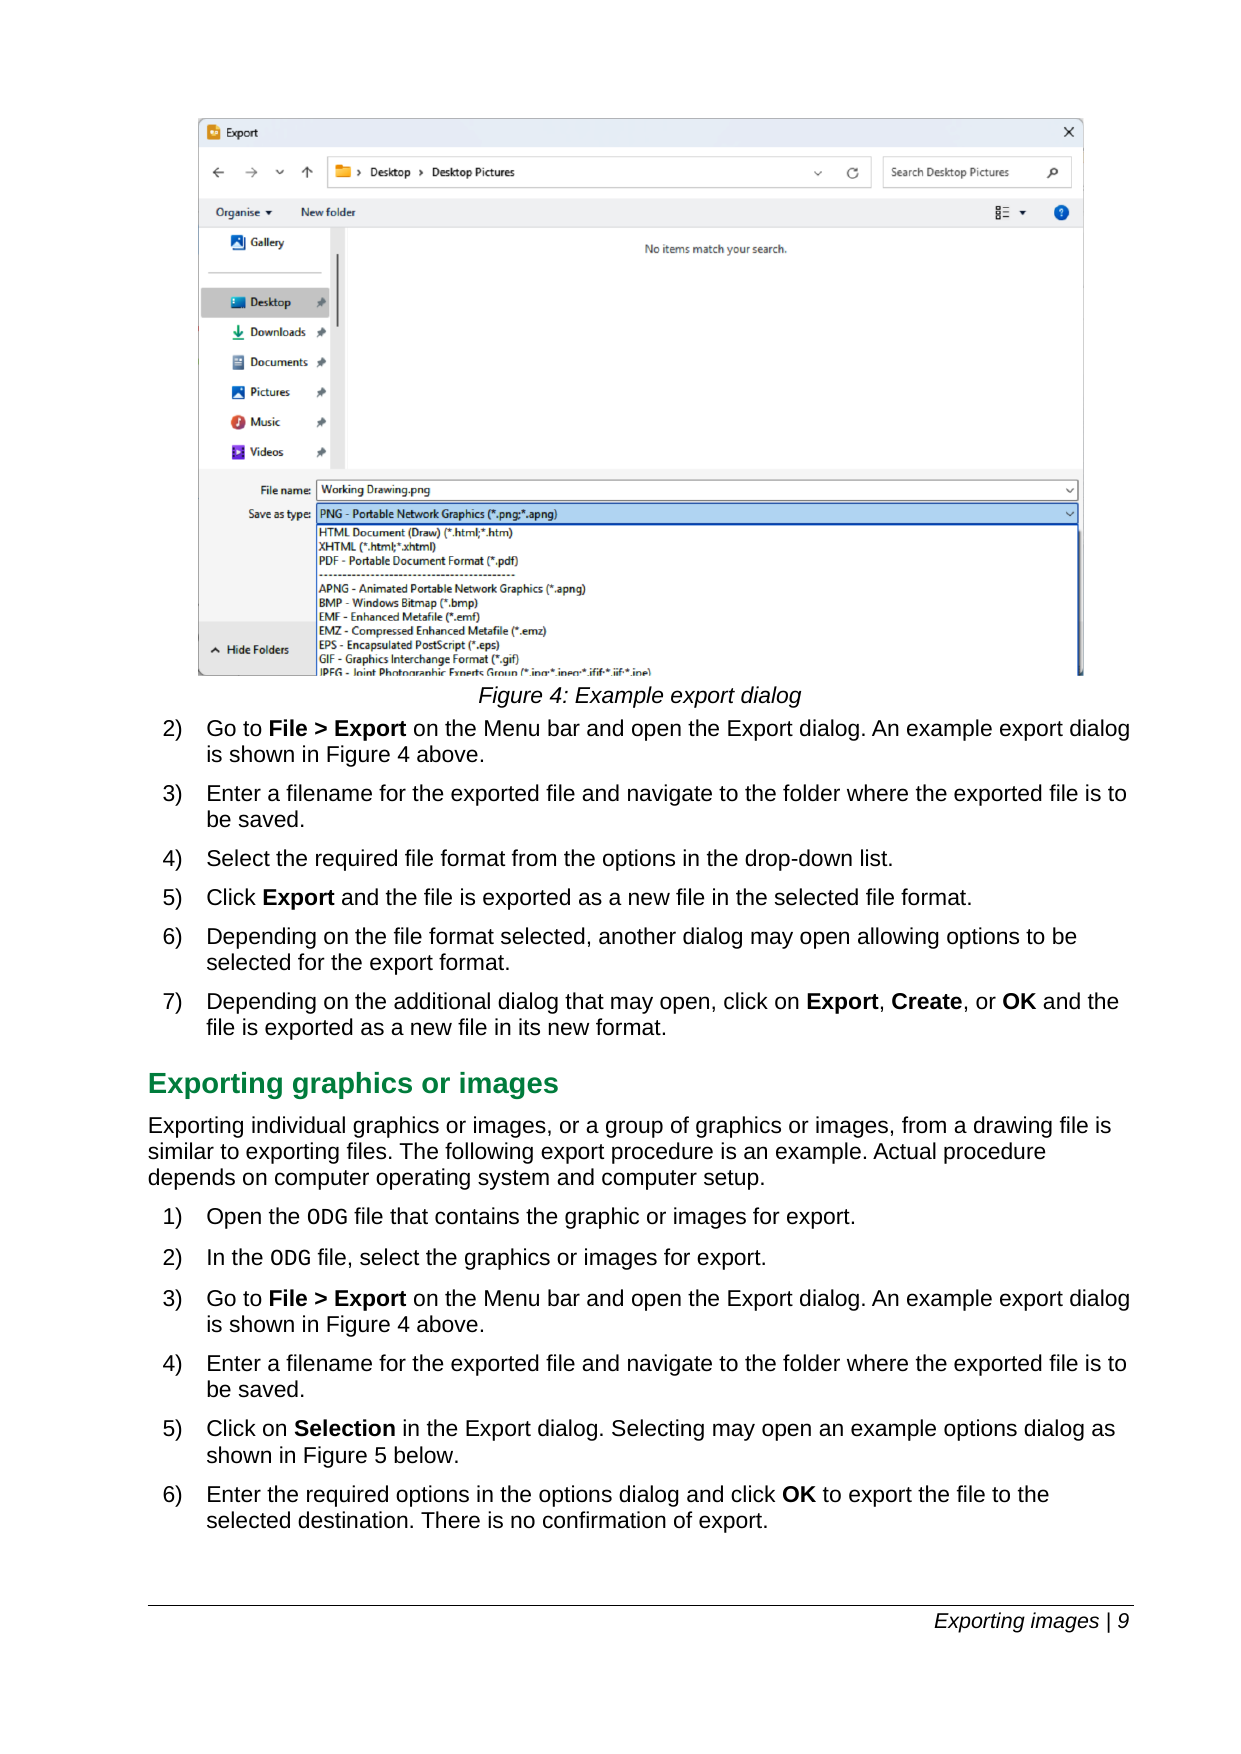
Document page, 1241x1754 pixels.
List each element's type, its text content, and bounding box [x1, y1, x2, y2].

list Enter a filename for the exported file and navigate to the folder where the exported file is to be saved. [162, 1350, 1134, 1403]
list Click Export and the file is exported as a new file in the selected file format. [162, 884, 1134, 910]
subtitle Exporting graphics or images [148, 1066, 1134, 1099]
list Select the required file format from the options in the drop-down list. [162, 845, 1134, 871]
text Figure 4: Example export dialog [198, 682, 1083, 708]
list In the ODG file, select the graphics or images for export. [162, 1244, 1134, 1272]
list Click on Selection in the Export dialog. Selecting may open an example options dialog as shown in Figure 5 below. [162, 1415, 1134, 1468]
list Go to File > Export on the Menu bar and open the Export dialog. An example export dialog is shown in Figure 4 above. [162, 714, 1134, 767]
text Exporting individual graphics or images, or a group of graphics or images, from a drawing file is similar to exporting files. The following export procedure is an example. Actual procedure depends on computer operating system and computer setup. [148, 1112, 1134, 1191]
list Go to File > Export on the Menu bar and open the Export dialog. An example export dialog is shown in Figure 4 above. [162, 1285, 1134, 1338]
picture [198, 118, 1084, 676]
list Depending on the additional dialog that may open, click on Export, Create, or OK and the file is exported as a new file in its new format. [162, 988, 1134, 1041]
list Depending on the file format selected, another dialog may open allowing options to be selected for the export format. [162, 923, 1134, 975]
list Enter the required options in the options dialog and click OK to export the file to the selected destination. There is no confirmation of export. [162, 1481, 1134, 1533]
list Open the ODG file that contains the graphic or images for export. [162, 1203, 1134, 1232]
list Enter a filename for the exported file and navigate to the folder where the exported file is to be saved. [162, 780, 1134, 832]
